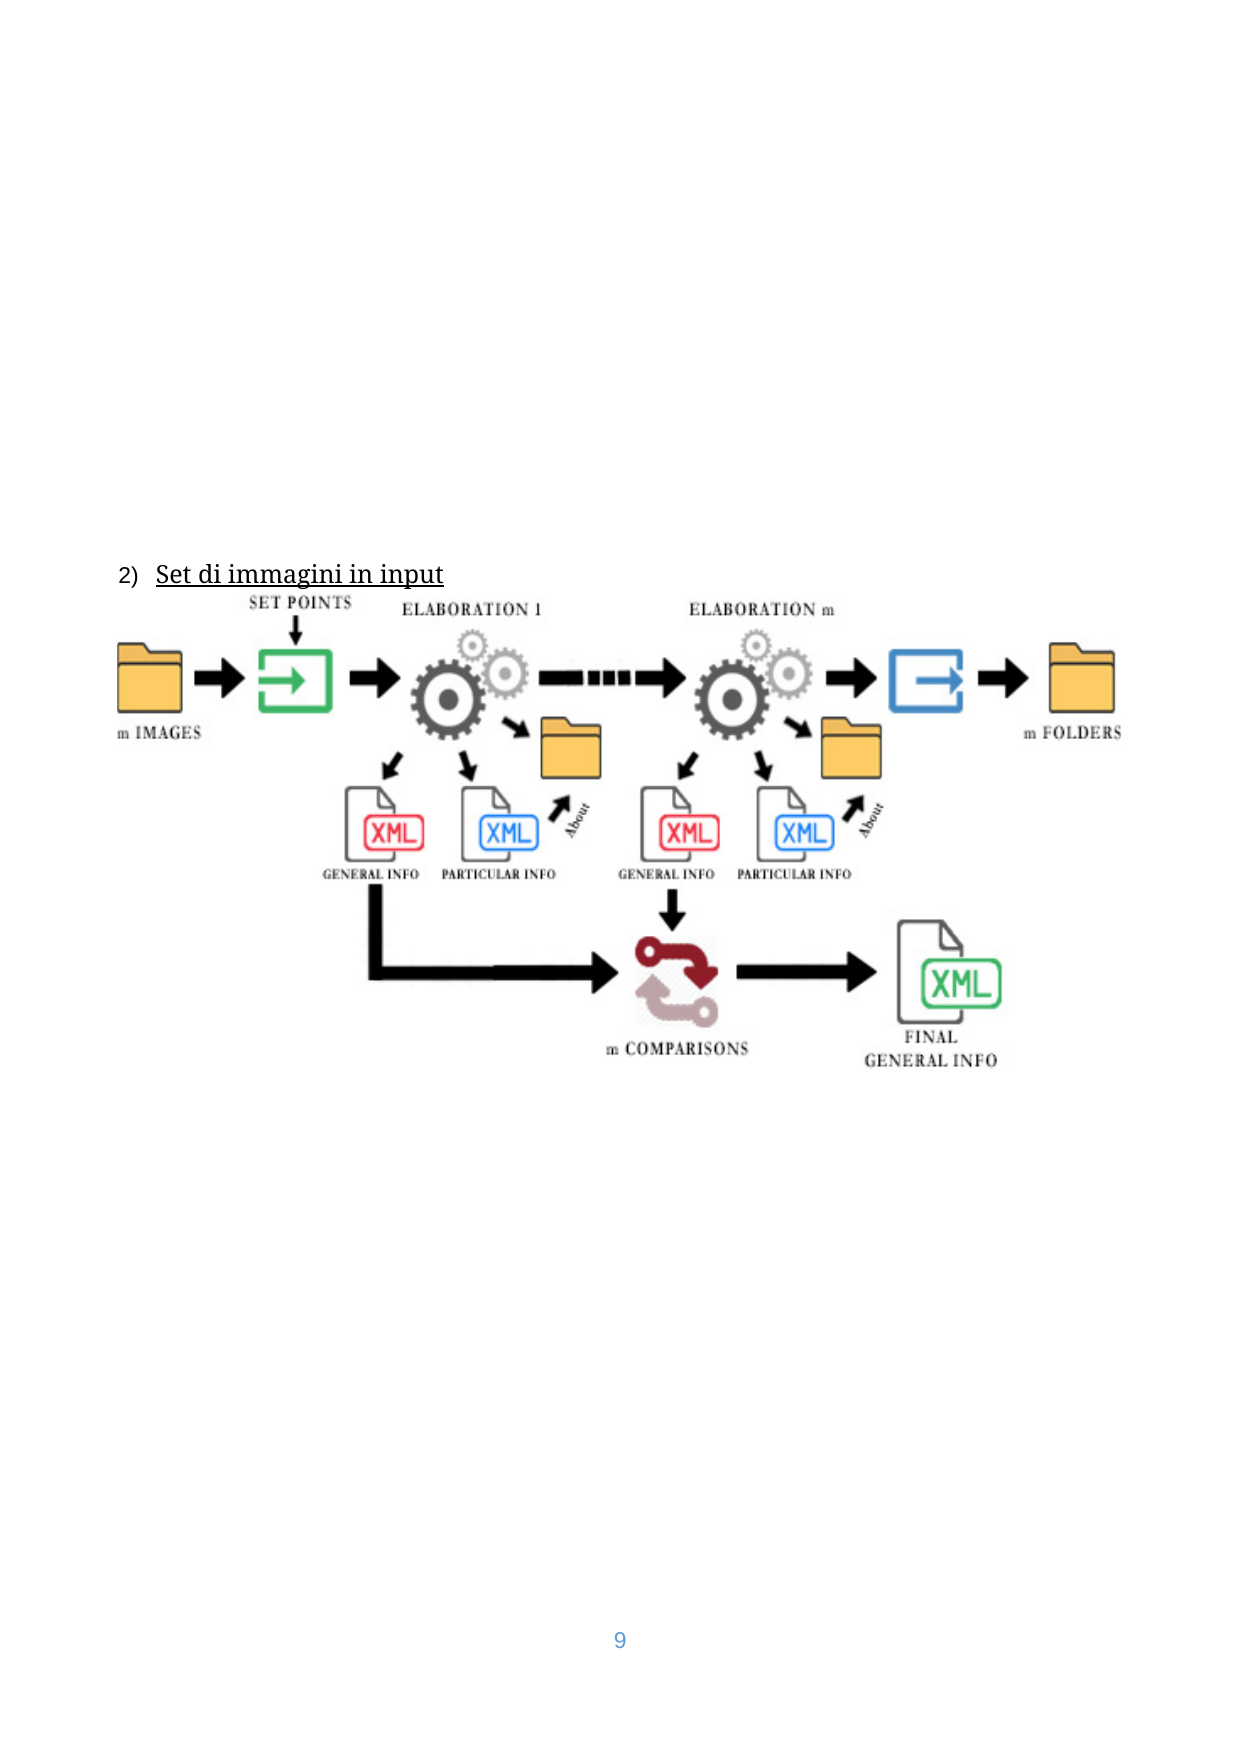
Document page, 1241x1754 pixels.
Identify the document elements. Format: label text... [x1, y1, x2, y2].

list Set di immagini in input [118, 556, 1122, 590]
picture [117, 571, 1122, 1246]
